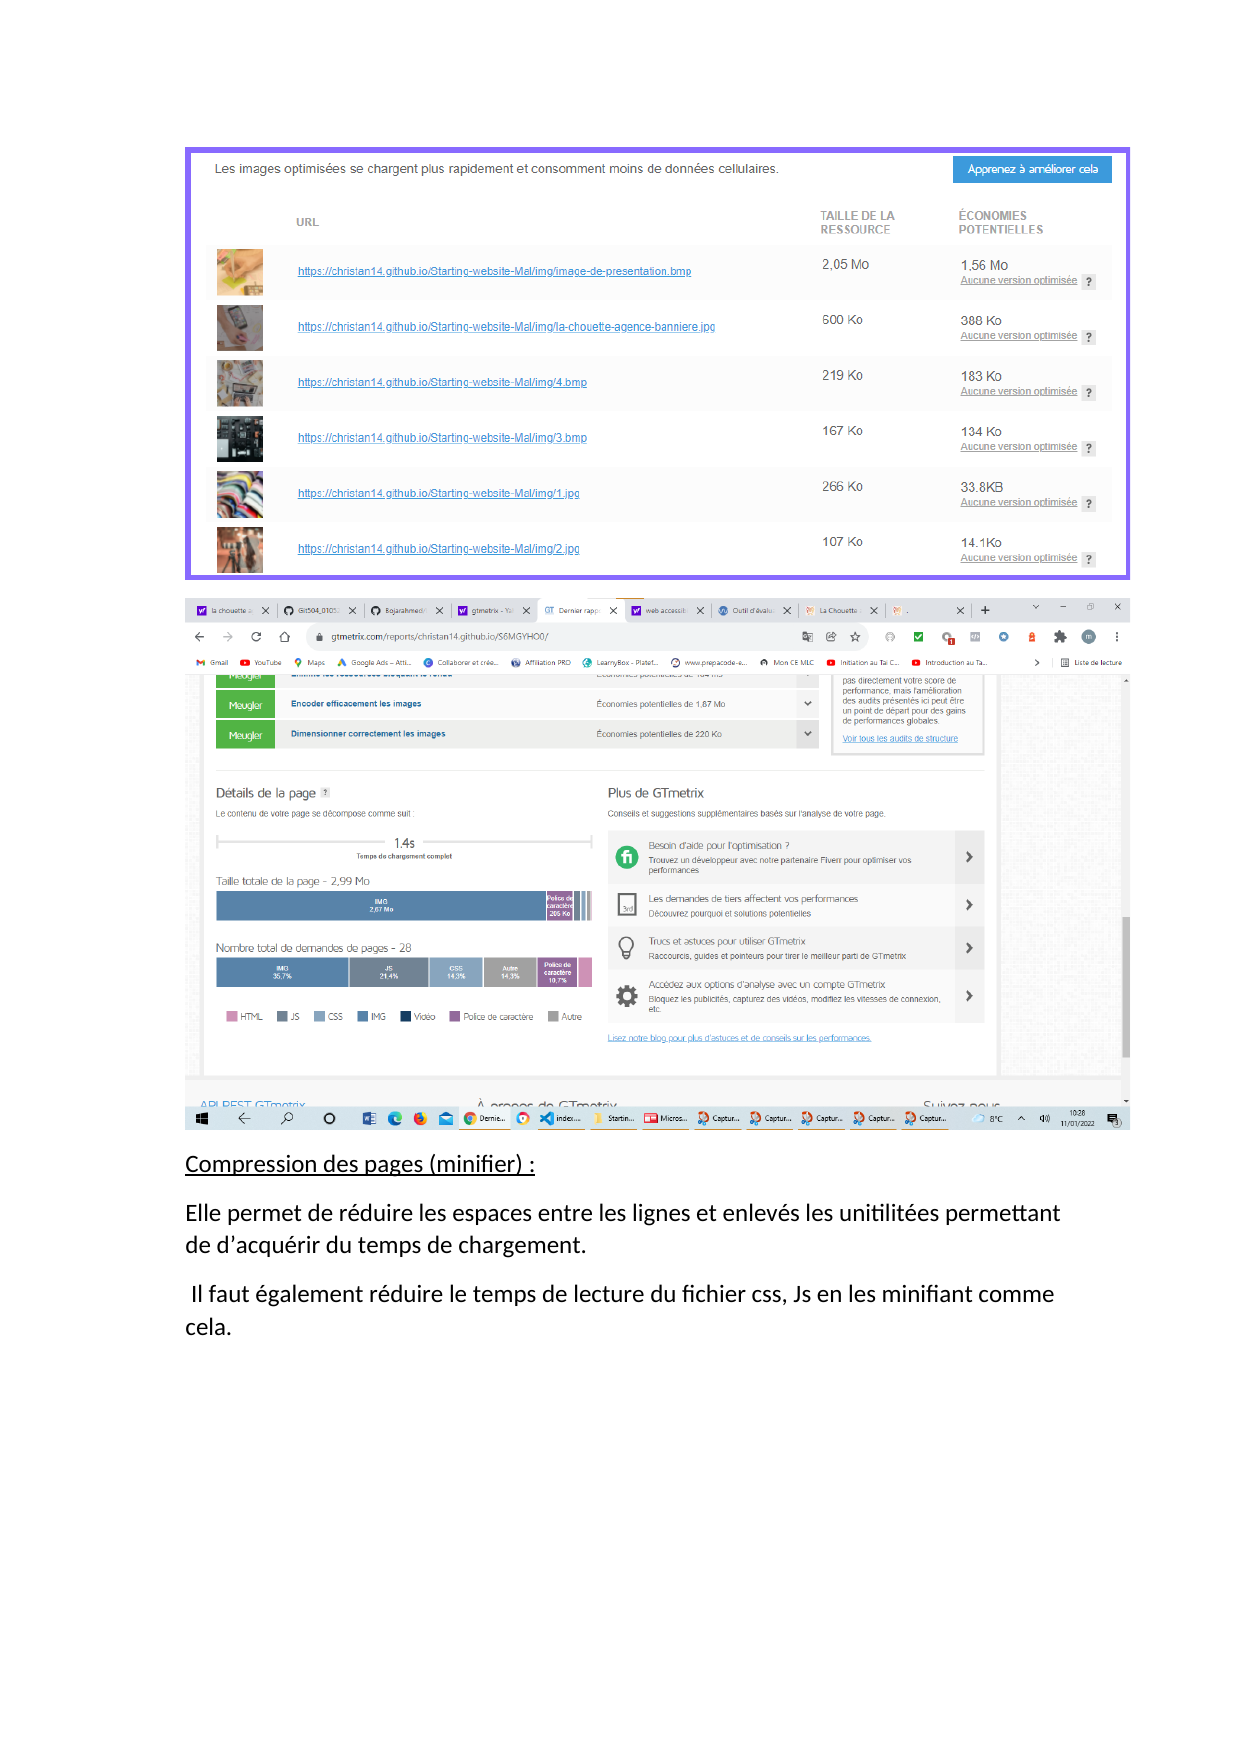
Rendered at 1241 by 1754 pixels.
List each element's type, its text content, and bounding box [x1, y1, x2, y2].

text Elle permet de réduire les espaces entre les lignes et enlevés les unitilitées permettant de d’acquérir du temps de chargement. [185, 1197, 1093, 1260]
text Il faut également réduire le temps de lecture du fichier css, Js en les minifiant comme cela. [185, 1278, 1093, 1341]
text Compression des pages (minifier) : [185, 1148, 1093, 1179]
